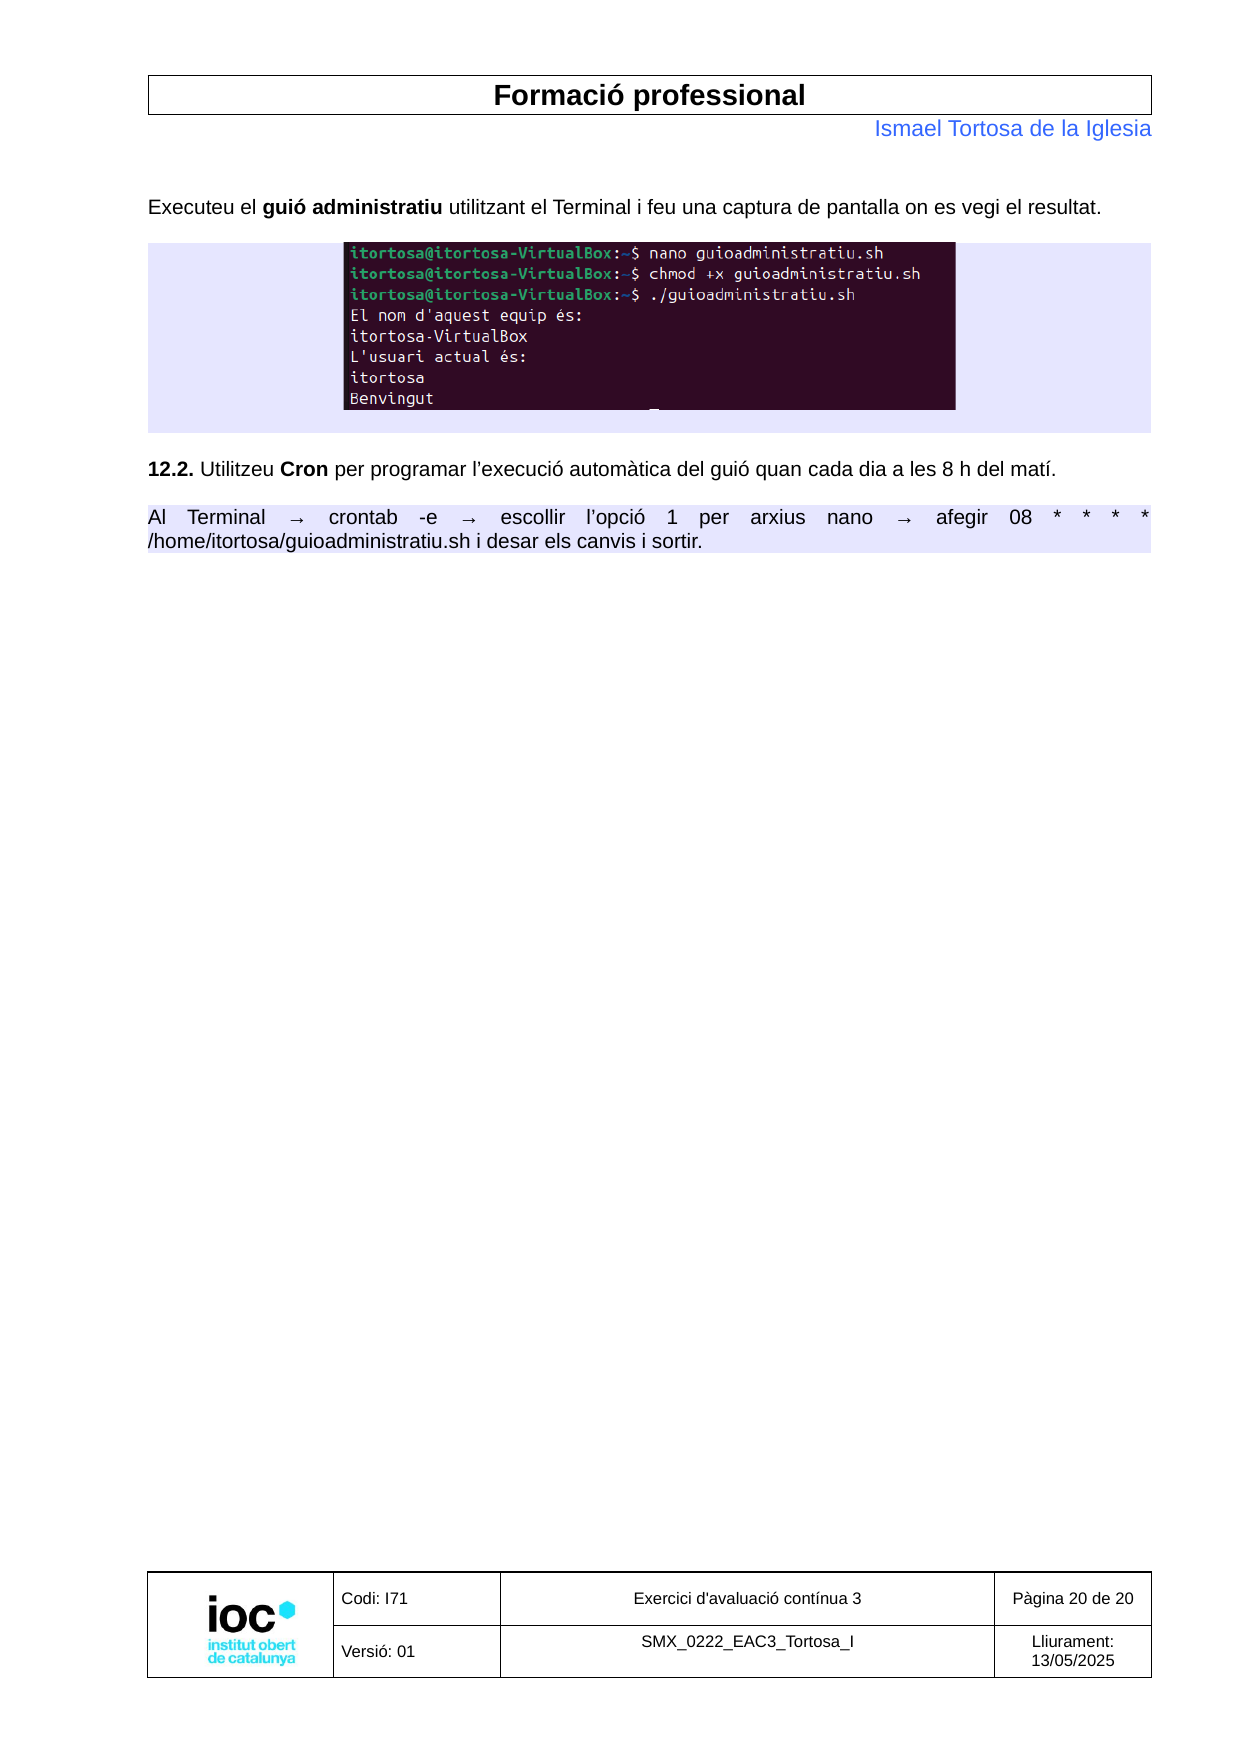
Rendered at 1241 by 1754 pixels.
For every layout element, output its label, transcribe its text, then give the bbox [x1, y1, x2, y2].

picture [195, 1581, 309, 1677]
picture [343, 242, 956, 410]
text Executeu el guió administratiu utilitzant el Terminal i feu una captura de pantalla on es vegi el resultat. [148, 195, 1151, 219]
text Al Terminal → crontab -e → escollir l’opció 1 per arxius nano → afegir 08 * * * * /home/itortosa/guioadministratiu.sh i desar els canvis i sortir. [148, 505, 1151, 553]
text 12.2. Utilitzeu Cron per programar l’execució automàtica del guió quan cada dia a les 8 h del matí. [148, 457, 1151, 481]
